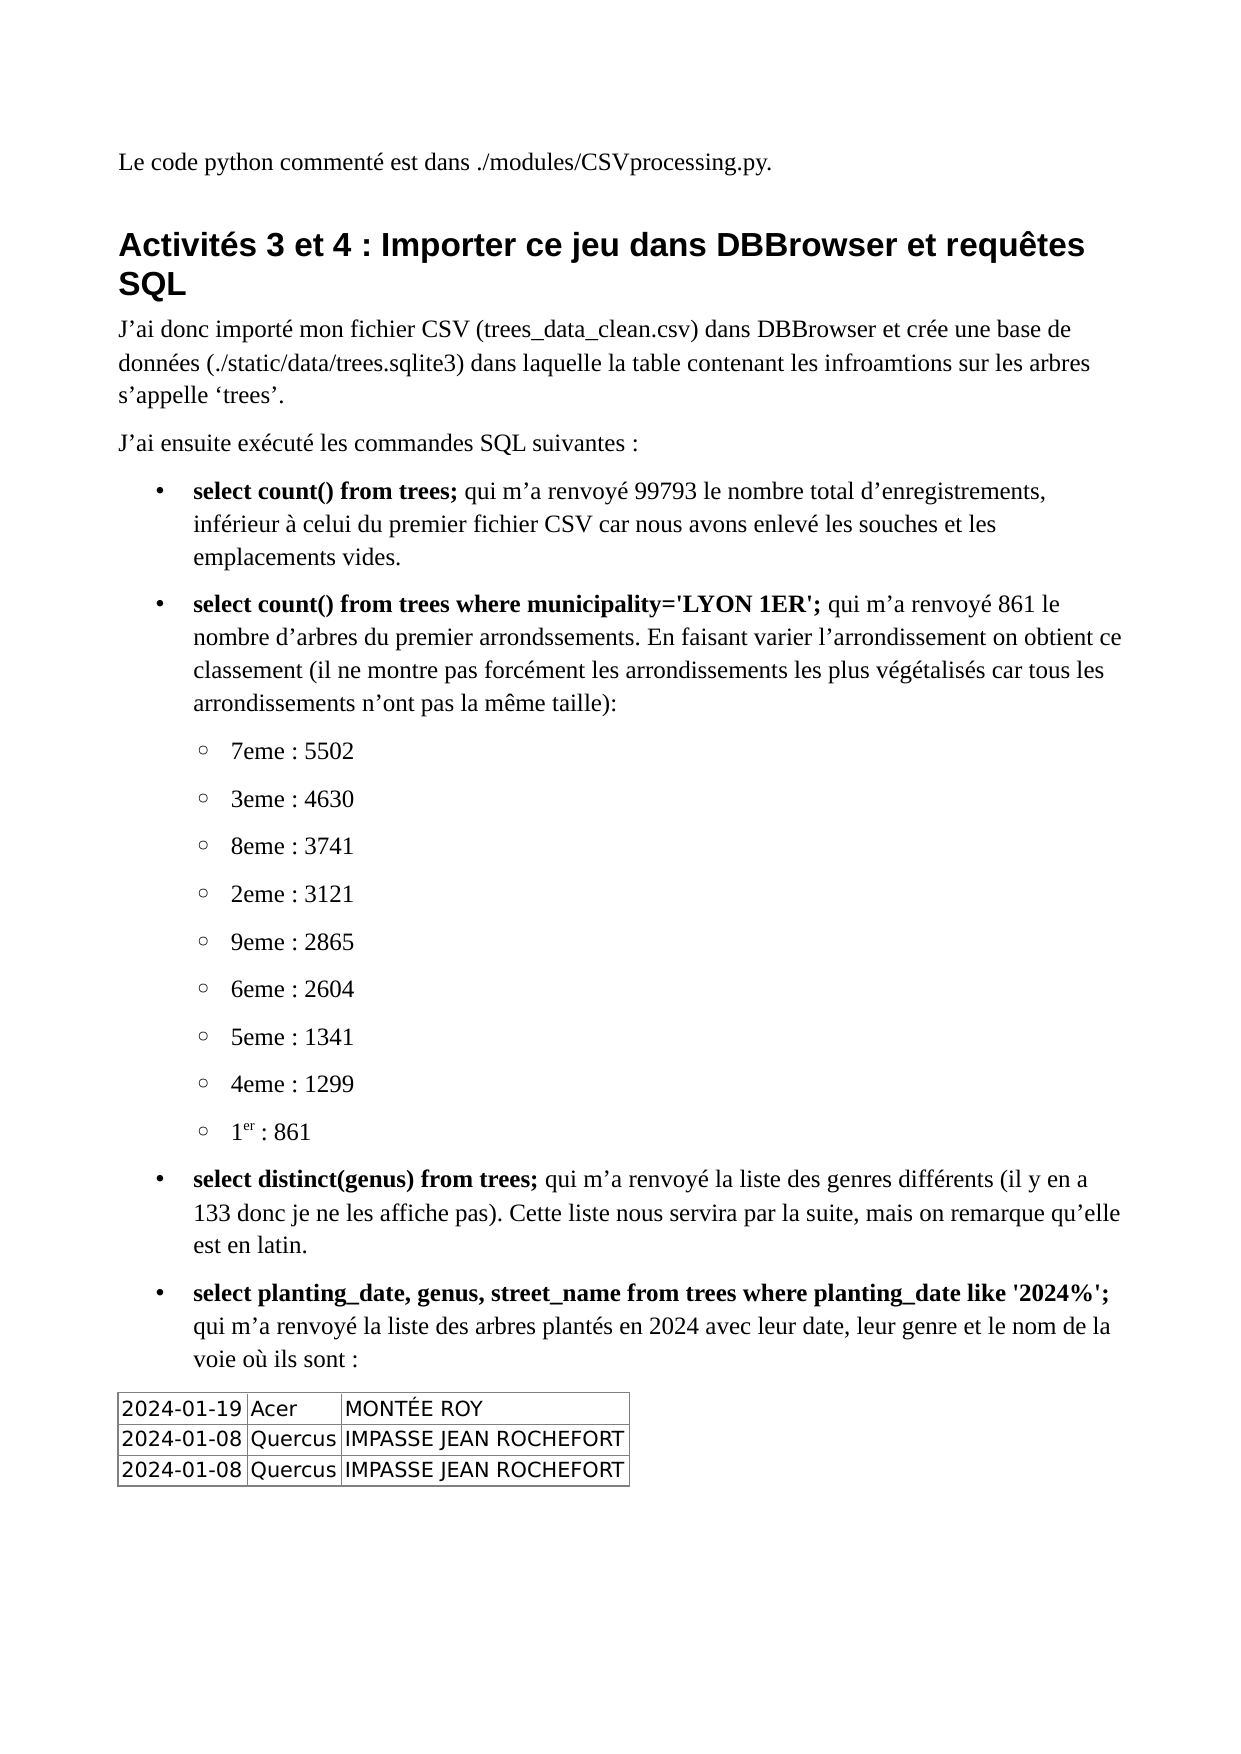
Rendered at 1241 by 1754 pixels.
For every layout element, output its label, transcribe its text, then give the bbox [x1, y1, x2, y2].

list select planting_date, genus, street_name from trees where planting_date like '2024%'; qui m’a renvoyé la liste des arbres plantés en 2024 avec leur date, leur genre et le nom de la voie où ils sont : [156, 1278, 1122, 1373]
text J’ai ensuite exécuté les commandes SQL suivantes : [118, 428, 1122, 457]
list 5eme : 1341 [193, 1022, 1122, 1051]
list 3eme : 4630 [193, 784, 1122, 812]
list 9eme : 2865 [193, 927, 1122, 955]
list 2eme : 3121 [193, 879, 1122, 908]
list select count() from trees; qui m’a renvoyé 99793 le nombre total d’enregistrements, inférieur à celui du premier fichier CSV car nous avons enlevé les souches et les emplacements vides. [156, 476, 1122, 571]
list 8eme : 3741 [193, 831, 1122, 860]
table_header 2024-01-19 [119, 1393, 247, 1424]
list 6eme : 2604 [193, 974, 1122, 1003]
table_cell Quercus [248, 1425, 341, 1454]
table_cell IMPASSE JEAN ROCHEFORT [342, 1425, 629, 1454]
table_cell 2024-01-08 [119, 1425, 247, 1454]
table_cell 2024-01-08 [119, 1456, 247, 1485]
table_header Acer [248, 1393, 341, 1424]
list 7eme : 5502 [193, 736, 1122, 765]
list 4eme : 1299 [193, 1069, 1122, 1098]
list select count() from trees where municipality='LYON 1ER'; qui m’a renvoyé 861 le nombre d’arbres du premier arrondssements. En faisant varier l’arrondissement on obtient ce classement (il ne montre pas forcément les arrondissements les plus végétalisés car tous les arrondissements n’ont pas la même taille): [156, 589, 1122, 717]
text Le code python commenté est dans ./modules/CSVprocessing.py. [118, 147, 1122, 176]
subtitle Activités 3 et 4 : Importer ce jeu dans DBBrowser et requêtes SQL [118, 225, 1122, 302]
table_cell Quercus [248, 1456, 341, 1485]
list 1er : 861 [193, 1117, 1122, 1146]
list select distinct(genus) from trees; qui m’a renvoyé la liste des genres différents (il y en a 133 donc je ne les affiche pas). Cette liste nous servira par la suite, mais on remarque qu’elle est en latin. [156, 1164, 1122, 1259]
text J’ai donc importé mon fichier CSV (trees_data_clean.csv) dans DBBrowser et crée une base de données (./static/data/trees.sqlite3) dans laquelle la table contenant les infroamtions sur les arbres s’appelle ‘trees’. [118, 314, 1122, 409]
table_header MONTÉE ROY [342, 1393, 629, 1424]
table_cell IMPASSE JEAN ROCHEFORT [342, 1456, 629, 1485]
